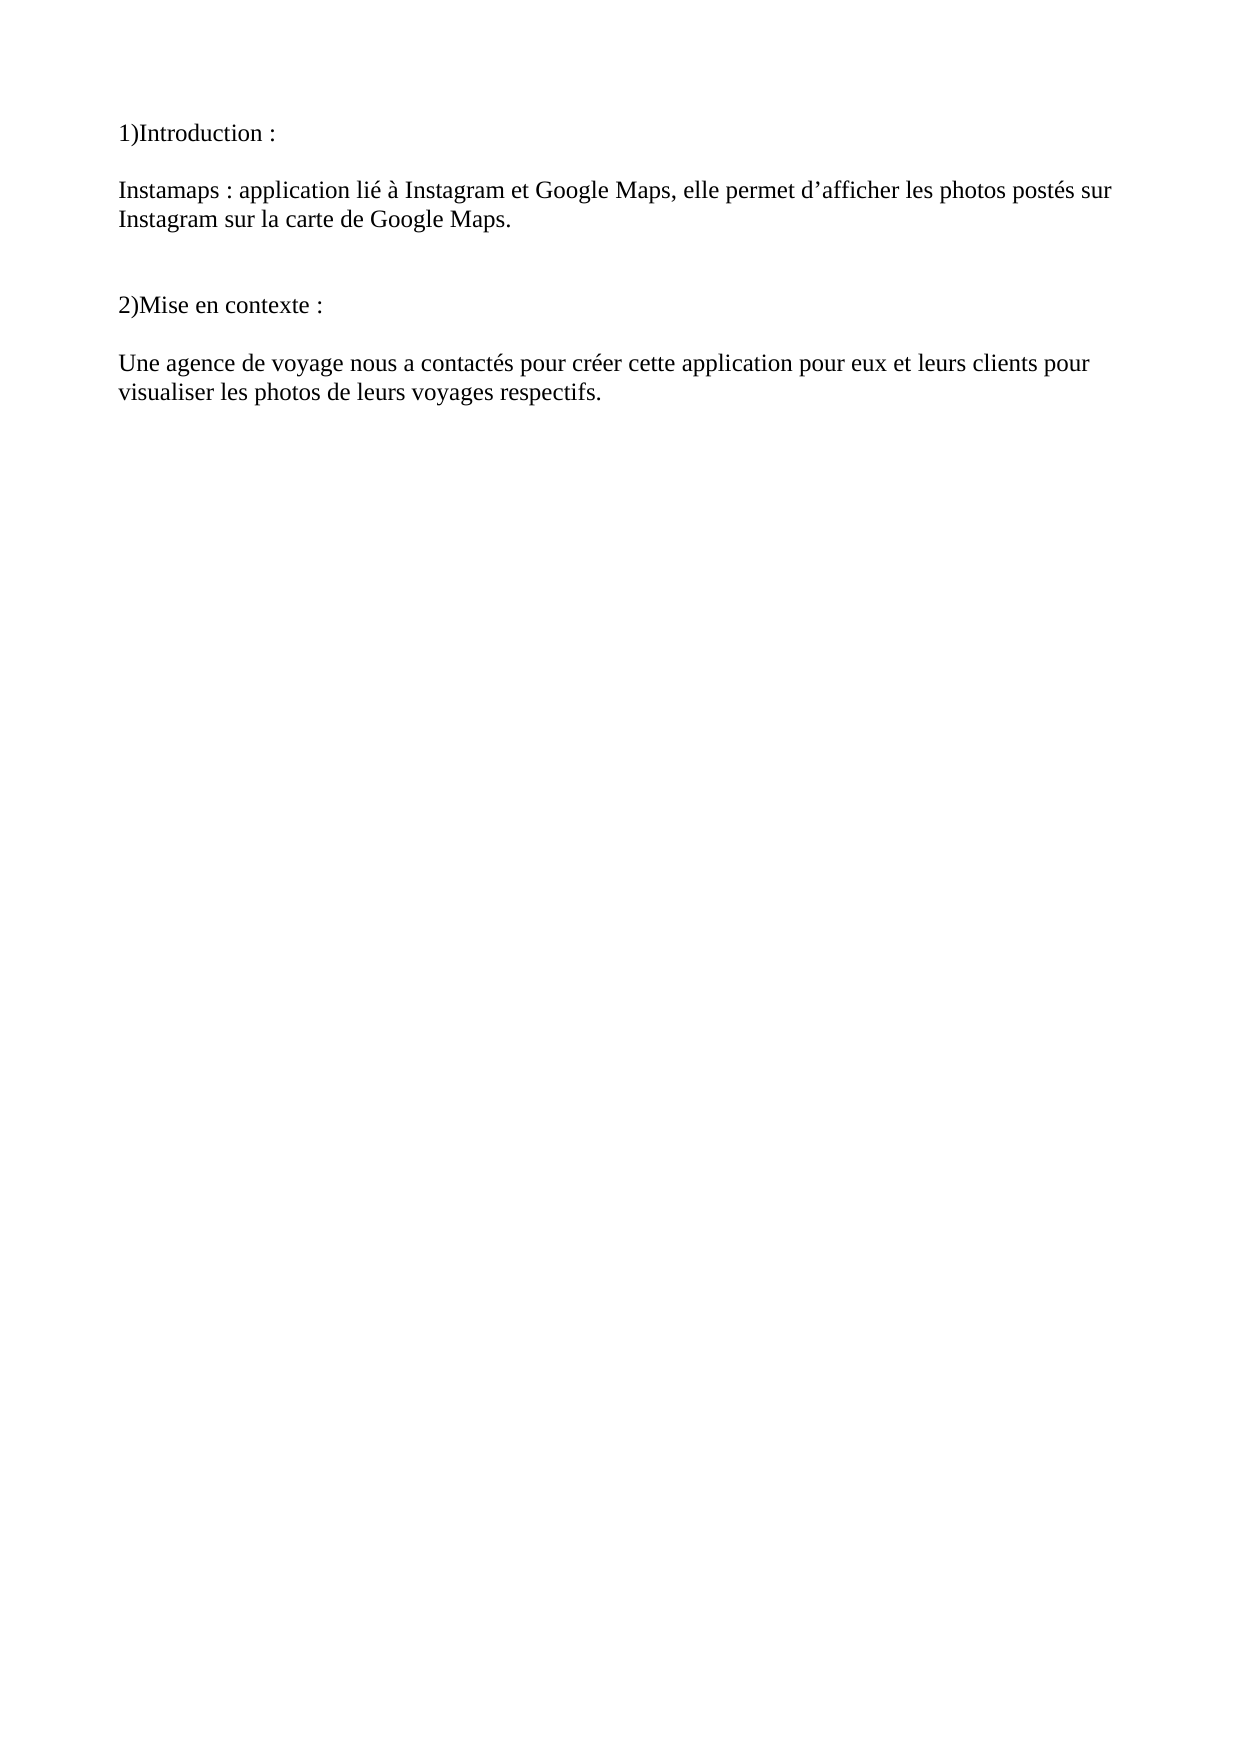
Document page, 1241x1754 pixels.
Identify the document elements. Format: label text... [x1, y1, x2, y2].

text 1)Introduction : [118, 118, 1122, 147]
text Une agence de voyage nous a contactés pour créer cette application pour eux et leurs clients pour visualiser les photos de leurs voyages respectifs. [118, 348, 1122, 406]
text Instamaps : application lié à Instagram et Google Maps, elle permet d’afficher les photos postés sur Instagram sur la carte de Google Maps. [118, 176, 1122, 233]
text 2)Mise en contexte : [118, 291, 1122, 319]
